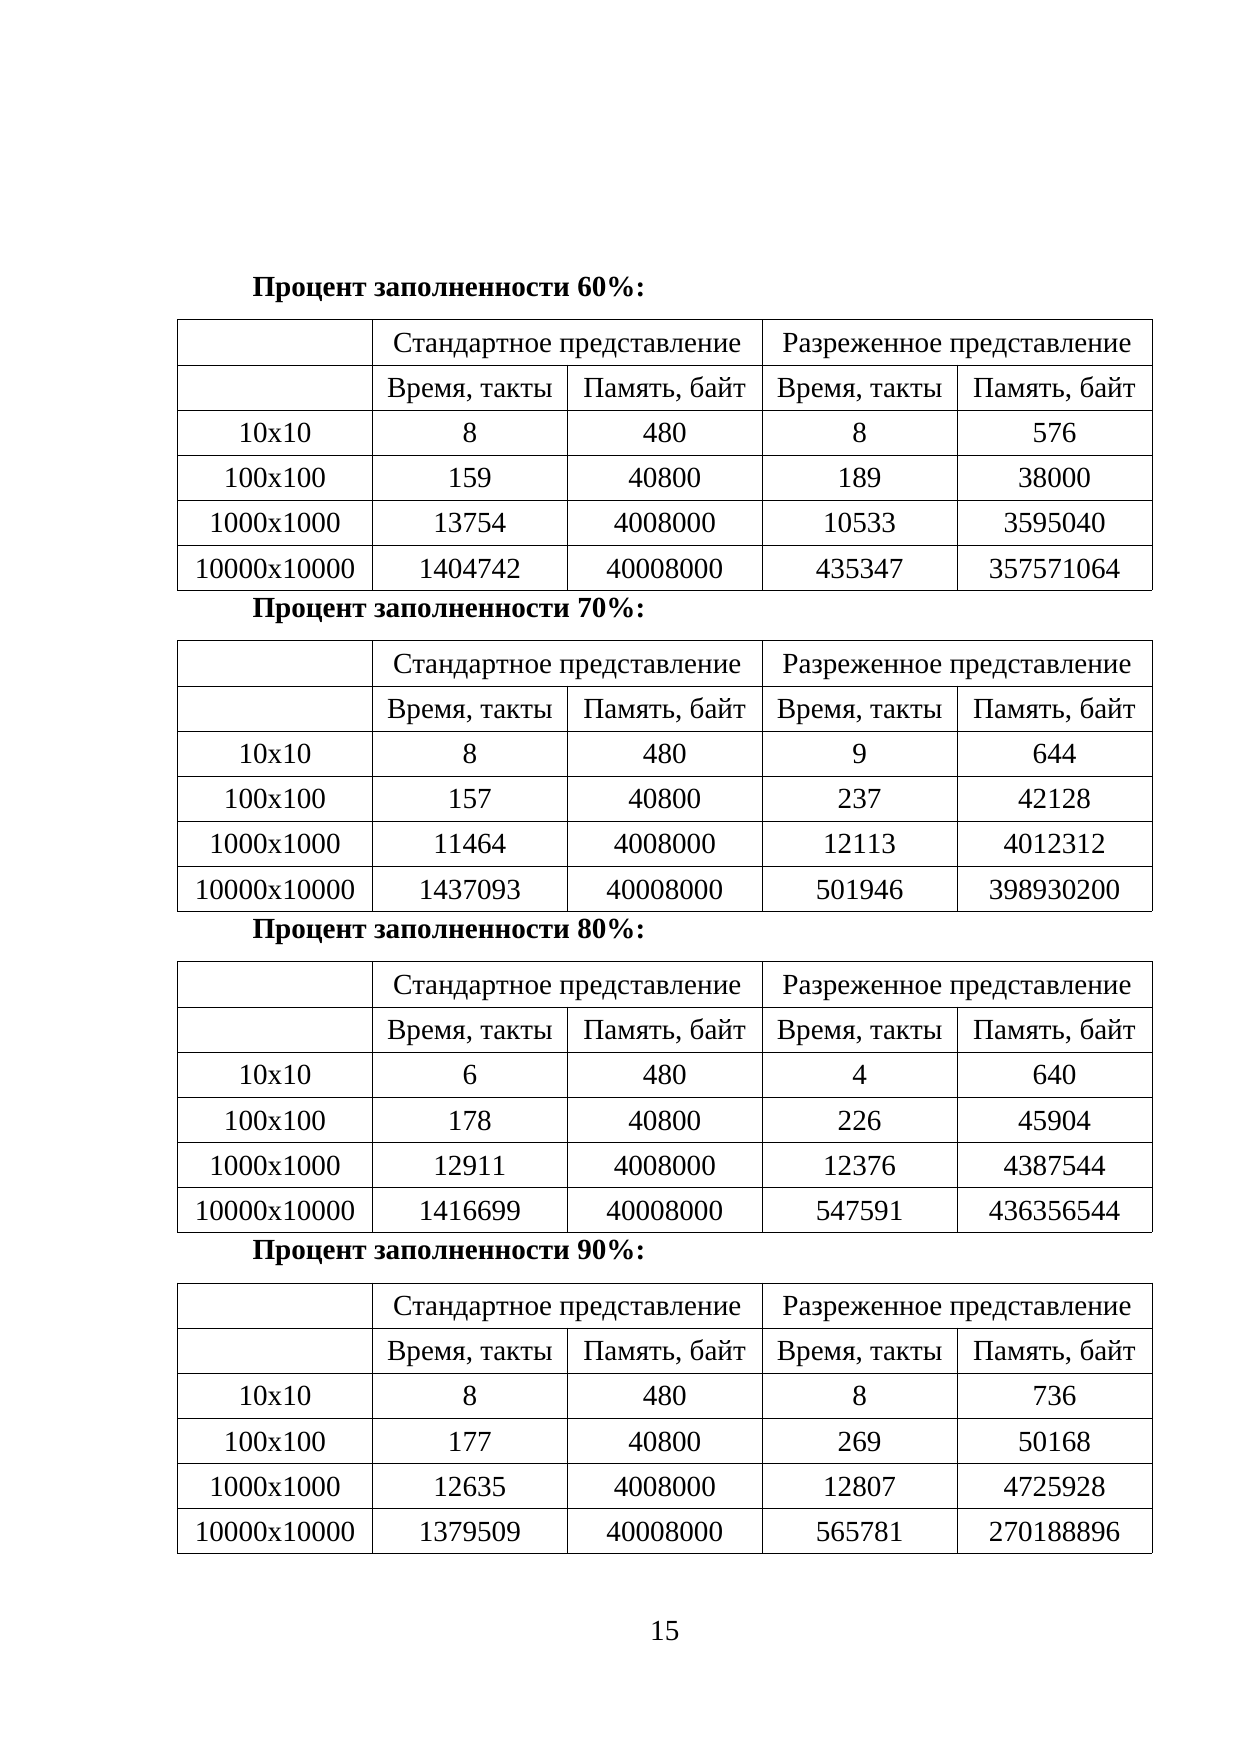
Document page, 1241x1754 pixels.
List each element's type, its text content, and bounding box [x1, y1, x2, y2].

text Процент заполненности 60%: [177, 269, 1152, 303]
table_header Разреженное представление [763, 641, 1152, 686]
table_cell 576 [958, 411, 1152, 455]
table_cell 177 [373, 1419, 567, 1463]
text Процент заполненности 80%: [177, 912, 1152, 945]
table_cell 12376 [763, 1143, 957, 1187]
table_cell 480 [568, 1374, 762, 1418]
table_cell Время, такты [763, 1008, 957, 1052]
table_cell 8 [763, 411, 957, 455]
table_cell [178, 687, 372, 731]
table_cell 4008000 [568, 822, 762, 866]
table_cell 4012312 [958, 822, 1152, 866]
table_cell 11464 [373, 822, 567, 866]
table_cell 501946 [763, 867, 957, 911]
table_header Стандартное представление [373, 320, 762, 364]
table_cell 38000 [958, 456, 1152, 500]
table_cell 40008000 [568, 1188, 762, 1232]
table_cell 1000x1000 [178, 1464, 372, 1508]
table_cell 736 [958, 1374, 1152, 1418]
table_cell 42128 [958, 777, 1152, 821]
table_cell 480 [568, 732, 762, 776]
table_cell 4008000 [568, 1143, 762, 1187]
table_cell 50168 [958, 1419, 1152, 1463]
table_header [178, 962, 372, 1007]
table_cell Время, такты [373, 1329, 567, 1373]
table_cell 4387544 [958, 1143, 1152, 1187]
table_cell 189 [763, 456, 957, 500]
table_cell 1000x1000 [178, 1143, 372, 1187]
table_cell 40008000 [568, 1509, 762, 1553]
table_cell 40008000 [568, 867, 762, 911]
table_header Стандартное представление [373, 962, 762, 1007]
table_cell 6 [373, 1053, 567, 1097]
table_cell 100x100 [178, 456, 372, 500]
table_header Разреженное представление [763, 1284, 1152, 1328]
table_cell 40800 [568, 1419, 762, 1463]
table_cell 4 [763, 1053, 957, 1097]
table_cell Время, такты [763, 366, 957, 409]
table_cell 10x10 [178, 411, 372, 455]
table_cell 8 [373, 411, 567, 455]
table_header [178, 320, 372, 364]
text Процент заполненности 70%: [177, 591, 1152, 624]
table_cell 226 [763, 1098, 957, 1142]
table_cell 12113 [763, 822, 957, 866]
table_cell 1000x1000 [178, 822, 372, 866]
table_cell Время, такты [373, 1008, 567, 1052]
table_cell 565781 [763, 1509, 957, 1553]
table_cell 4725928 [958, 1464, 1152, 1508]
table_cell 159 [373, 456, 567, 500]
table_cell 100x100 [178, 777, 372, 821]
table_header Стандартное представление [373, 641, 762, 686]
table_cell 40800 [568, 456, 762, 500]
table_cell 12807 [763, 1464, 957, 1508]
table_cell Время, такты [763, 1329, 957, 1373]
table_cell 4008000 [568, 1464, 762, 1508]
table_cell 480 [568, 1053, 762, 1097]
table_header Стандартное представление [373, 1284, 762, 1328]
table_cell 157 [373, 777, 567, 821]
table_cell 9 [763, 732, 957, 776]
table_cell 178 [373, 1098, 567, 1142]
table_cell 1437093 [373, 867, 567, 911]
table_cell Память, байт [958, 366, 1152, 409]
table_cell Время, такты [373, 687, 567, 731]
table_cell 640 [958, 1053, 1152, 1097]
table_cell 10000x10000 [178, 546, 372, 590]
table_cell 398930200 [958, 867, 1152, 911]
table_cell 13754 [373, 501, 567, 545]
table_cell [178, 1329, 372, 1373]
table_cell 269 [763, 1419, 957, 1463]
table_cell 12911 [373, 1143, 567, 1187]
table_cell 237 [763, 777, 957, 821]
table_cell 270188896 [958, 1509, 1152, 1553]
table_cell 40800 [568, 1098, 762, 1142]
table_cell Память, байт [568, 1008, 762, 1052]
table_cell 8 [763, 1374, 957, 1418]
table_cell 100x100 [178, 1098, 372, 1142]
table_header Разреженное представление [763, 962, 1152, 1007]
table_header [178, 641, 372, 686]
table_cell 10x10 [178, 732, 372, 776]
table_cell [178, 1008, 372, 1052]
table_header [178, 1284, 372, 1328]
table_cell 644 [958, 732, 1152, 776]
table_cell Память, байт [568, 366, 762, 409]
table_cell 40008000 [568, 546, 762, 590]
table_cell 1379509 [373, 1509, 567, 1553]
table_cell 1416699 [373, 1188, 567, 1232]
table_cell 357571064 [958, 546, 1152, 590]
table_cell [178, 366, 372, 409]
table_cell 10x10 [178, 1053, 372, 1097]
table_cell 8 [373, 732, 567, 776]
table_cell 435347 [763, 546, 957, 590]
table_cell 12635 [373, 1464, 567, 1508]
table_cell 10000x10000 [178, 867, 372, 911]
table_cell 40800 [568, 777, 762, 821]
table_cell 10x10 [178, 1374, 372, 1418]
table_cell 10000x10000 [178, 1188, 372, 1232]
table_cell Память, байт [568, 687, 762, 731]
table_cell 8 [373, 1374, 567, 1418]
table_cell 10000x10000 [178, 1509, 372, 1553]
text Процент заполненности 90%: [177, 1233, 1152, 1266]
table_cell 1404742 [373, 546, 567, 590]
table_cell 3595040 [958, 501, 1152, 545]
table_cell 10533 [763, 501, 957, 545]
table_cell Время, такты [763, 687, 957, 731]
table_cell 100x100 [178, 1419, 372, 1463]
table_cell Память, байт [958, 1008, 1152, 1052]
table_cell Память, байт [958, 1329, 1152, 1373]
table_cell 480 [568, 411, 762, 455]
table_cell Память, байт [568, 1329, 762, 1373]
table_cell 547591 [763, 1188, 957, 1232]
table_cell 436356544 [958, 1188, 1152, 1232]
table_cell Память, байт [958, 687, 1152, 731]
table_cell Время, такты [373, 366, 567, 409]
table_cell 1000x1000 [178, 501, 372, 545]
table_cell 45904 [958, 1098, 1152, 1142]
table_header Разреженное представление [763, 320, 1152, 364]
table_cell 4008000 [568, 501, 762, 545]
